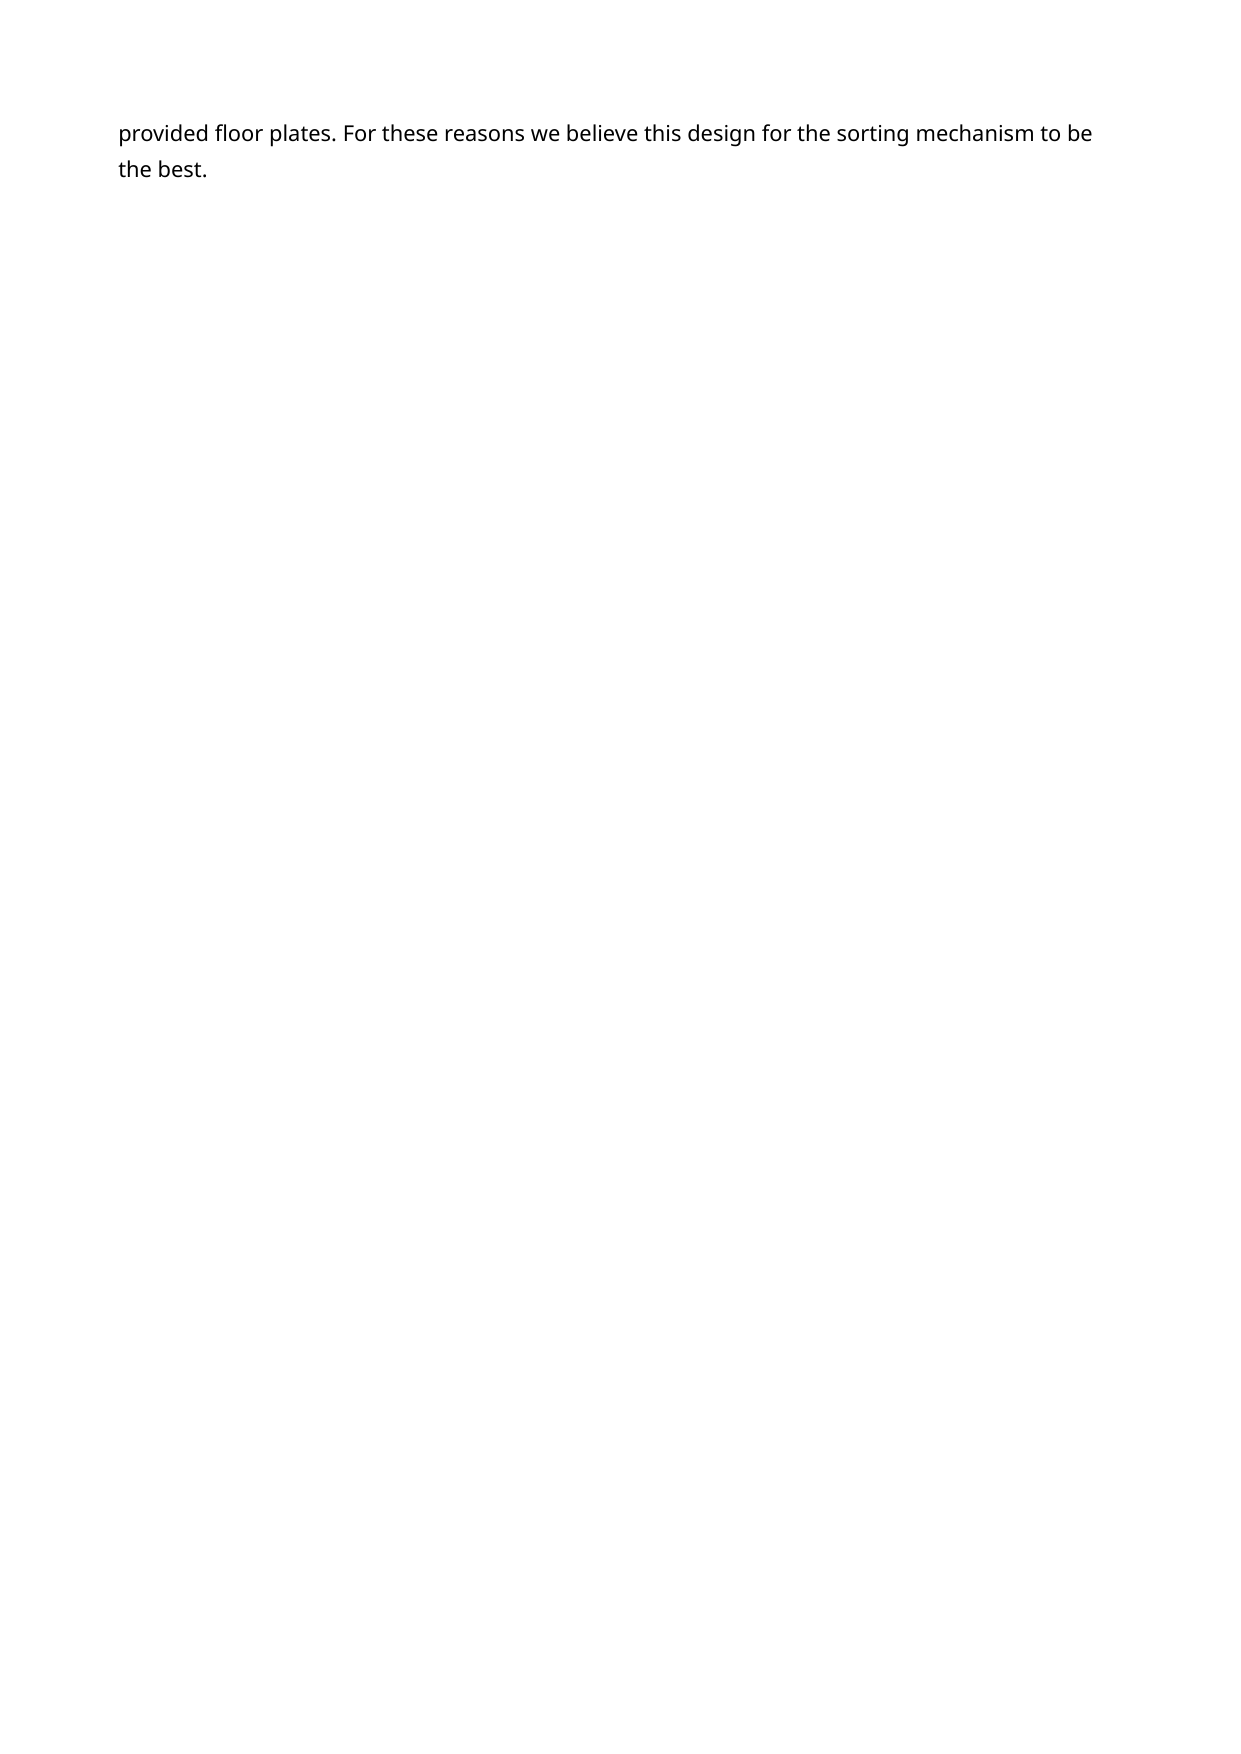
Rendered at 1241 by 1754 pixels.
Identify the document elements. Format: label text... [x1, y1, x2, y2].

text provided floor plates. For these reasons we believe this design for the sorting mechanism to be the best. [118, 118, 1122, 184]
